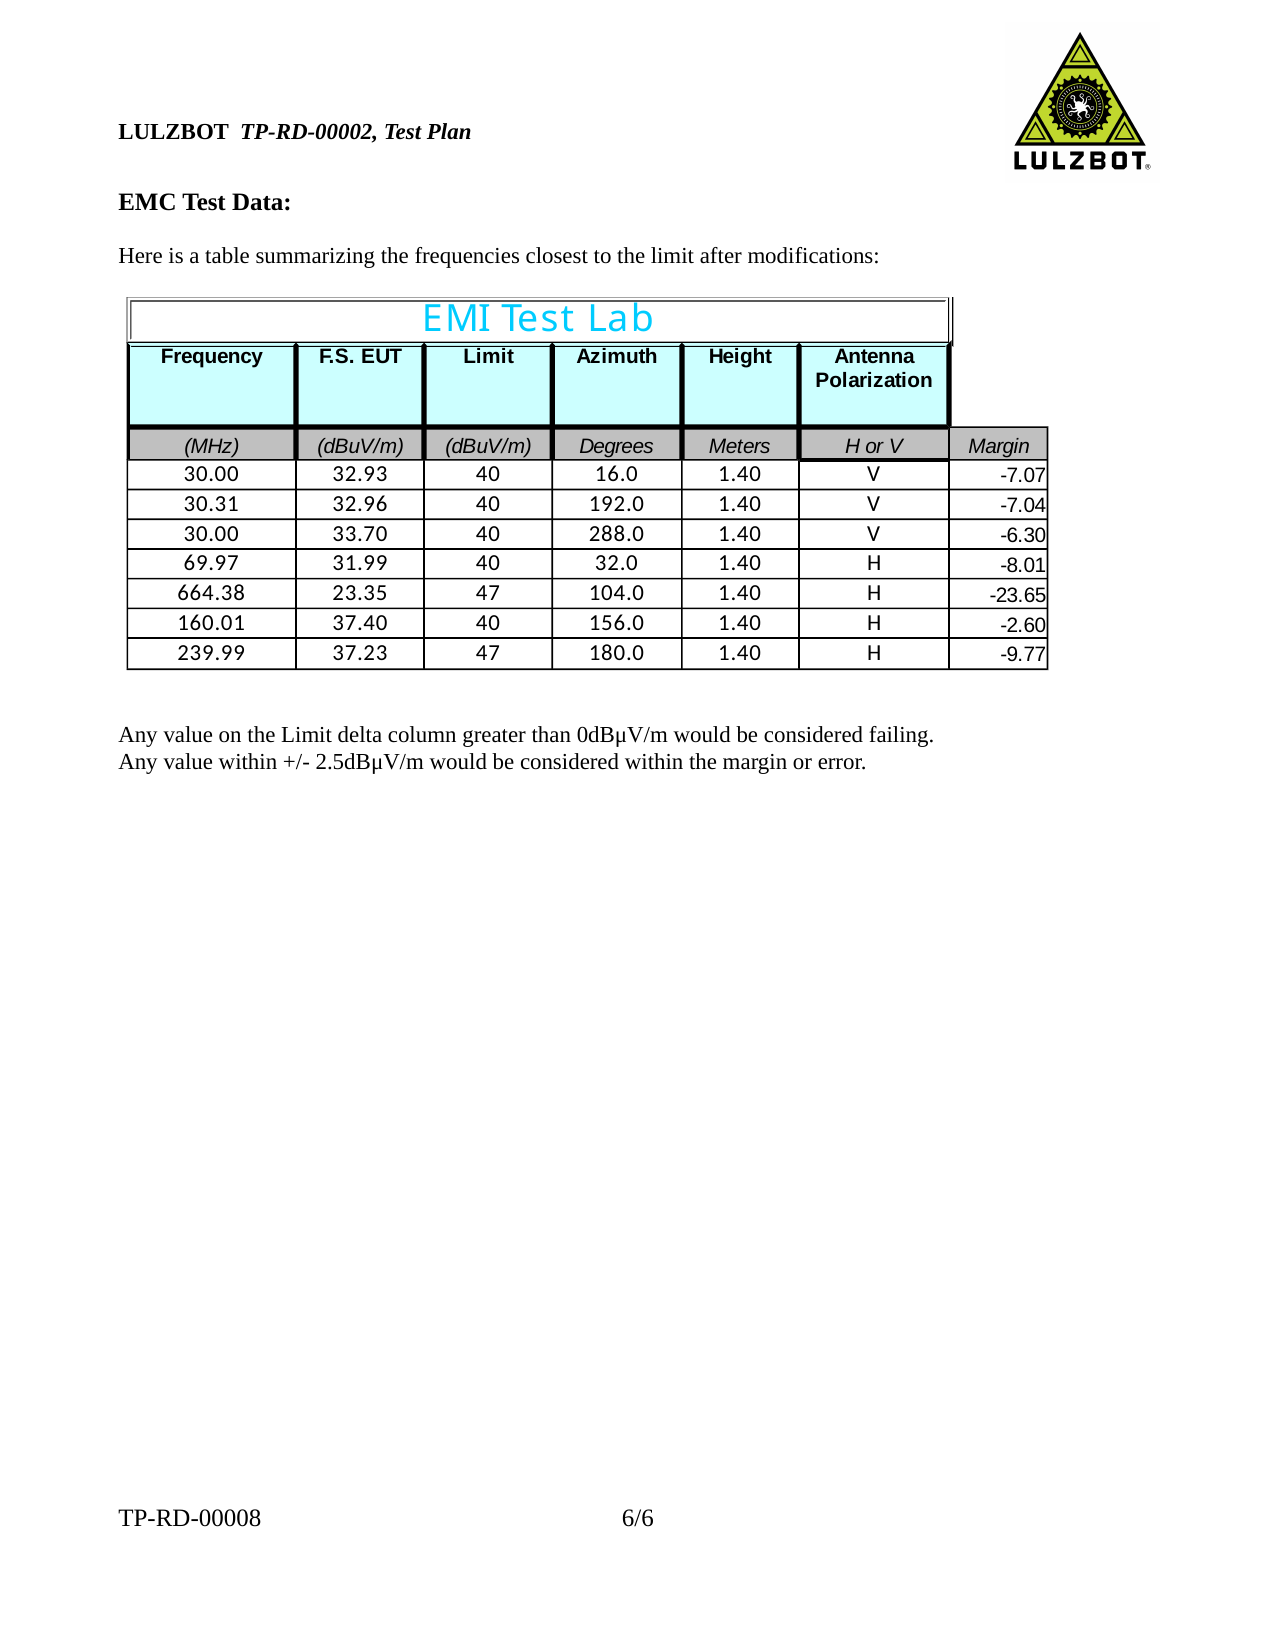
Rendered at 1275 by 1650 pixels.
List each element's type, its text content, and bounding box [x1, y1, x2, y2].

text Any value within +/- 2.5dBμV/m would be considered within the margin or error. [118, 748, 1157, 774]
text Any value on the Limit delta column greater than 0dBμV/m would be considered failing. [118, 721, 1157, 748]
text Here is a table summarizing the frequencies closest to the limit after modifications: [118, 242, 1157, 268]
text EMC Test Data: [118, 187, 1157, 216]
picture [1005, 22, 1160, 183]
